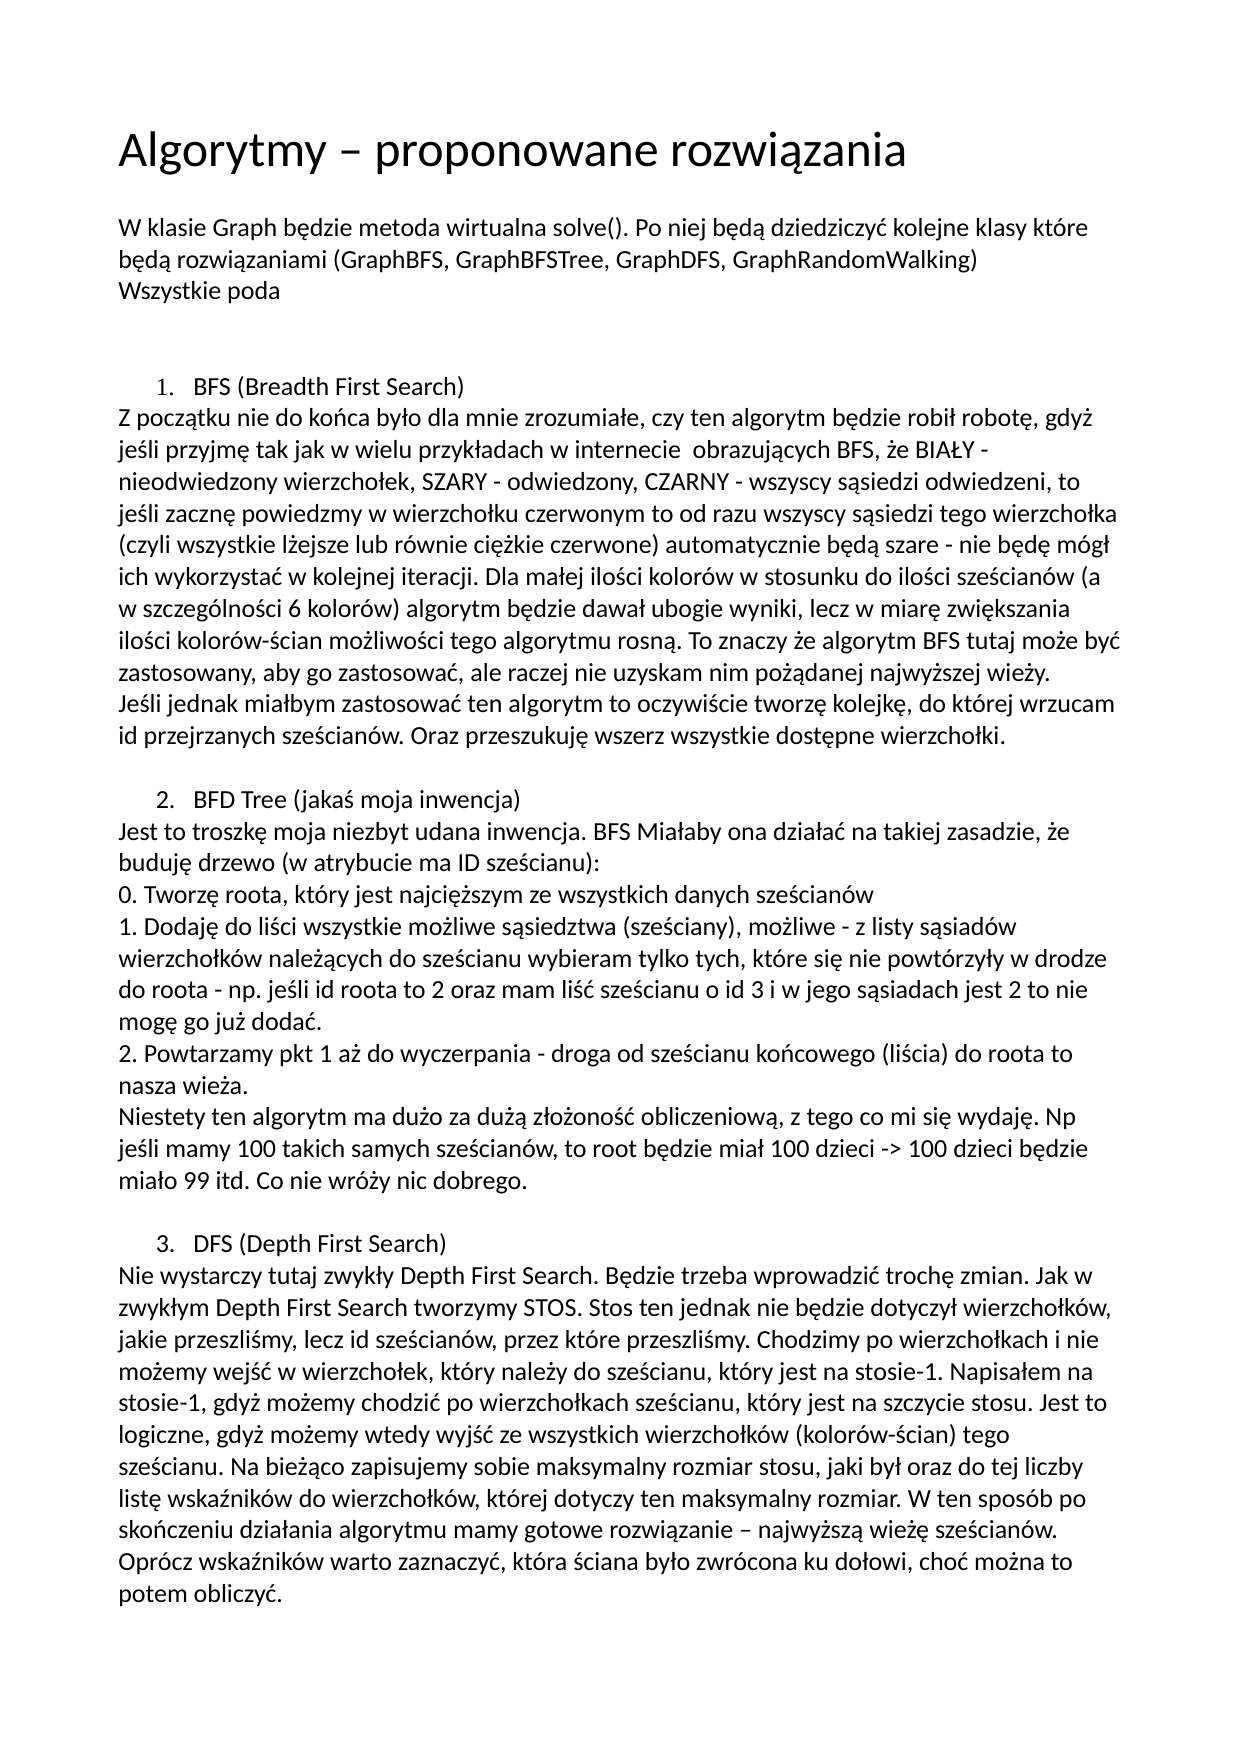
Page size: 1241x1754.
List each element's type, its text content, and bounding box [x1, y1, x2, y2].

text 1. Dodaję do liści wszystkie możliwe sąsiedztwa (sześciany), możliwe - z listy sąsiadów wierzchołków należących do sześcianu wybieram tylko tych, które się nie powtórzyły w drodze do roota - np. jeśli id roota to 2 oraz mam liść sześcianu o id 3 i w jego sąsiadach jest 2 to nie mogę go już dodać. [118, 910, 1122, 1037]
list DFS (Depth First Search) [156, 1228, 1122, 1259]
text Nie wystarczy tutaj zwykły Depth First Search. Będzie trzeba wprowadzić trochę zmian. Jak w zwykłym Depth First Search tworzymy STOS. Stos ten jednak nie będzie dotyczył wierzchołków, jakie przeszliśmy, lecz id sześcianów, przez które przeszliśmy. Chodzimy po wierzchołkach i nie możemy wejść w wierzchołek, który należy do sześcianu, który jest na stosie-1. Napisałem na stosie-1, gdyż możemy chodzić po wierzchołkach sześcianu, który jest na szczycie stosu. Jest to logiczne, gdyż możemy wtedy wyjść ze wszystkich wierzchołków (kolorów-ścian) tego sześcianu. Na bieżąco zapisujemy sobie maksymalny rozmiar stosu, jaki był oraz do tej liczby listę wskaźników do wierzchołków, której dotyczy ten maksymalny rozmiar. W ten sposób po skończeniu działania algorytmu mamy gotowe rozwiązanie – najwyższą wieżę sześcianów. Oprócz wskaźników warto zaznaczyć, która ściana było zwrócona ku dołowi, choć można to potem obliczyć. [118, 1259, 1122, 1609]
list BFS (Breadth First Search) [156, 370, 1122, 402]
list BFD Tree (jakaś moja inwencja) [156, 783, 1122, 814]
text 2. Powtarzamy pkt 1 aż do wyczerpania - droga od sześcianu końcowego (liścia) do roota to nasza wieża. [118, 1037, 1122, 1101]
text 0. Tworzę roota, który jest najcięższym ze wszystkich danych sześcianów [118, 878, 1122, 910]
text Wszystkie poda [118, 274, 1122, 306]
text Niestety ten algorytm ma dużo za dużą złożoność obliczeniową, z tego co mi się wydaję. Np jeśli mamy 100 takich samych sześcianów, to root będzie miał 100 dzieci -> 100 dzieci będzie miało 99 itd. Co nie wróży nic dobrego. [118, 1101, 1122, 1196]
text Jest to troszkę moja niezbyt udana inwencja. BFS Miałaby ona działać na takiej zasadzie, że buduję drzewo (w atrybucie ma ID sześcianu): [118, 814, 1122, 878]
text Z początku nie do końca było dla mnie zrozumiałe, czy ten algorytm będzie robił robotę, gdyż jeśli przyjmę tak jak w wielu przykładach w internecie obrazujących BFS, że BIAŁY - nieodwiedzony wierzchołek, SZARY - odwiedzony, CZARNY - wszyscy sąsiedzi odwiedzeni, to jeśli zacznę powiedzmy w wierzchołku czerwonym to od razu wszyscy sąsiedzi tego wierzchołka (czyli wszystkie lżejsze lub równie ciężkie czerwone) automatycznie będą szare - nie będę mógł ich wykorzystać w kolejnej iteracji. Dla małej ilości kolorów w stosunku do ilości sześcianów (a w szczególności 6 kolorów) algorytm będzie dawał ubogie wyniki, lecz w miarę zwiększania ilości kolorów-ścian możliwości tego algorytmu rosną. To znaczy że algorytm BFS tutaj może być zastosowany, aby go zastosować, ale raczej nie uzyskam nim pożądanej najwyższej wieży. [118, 402, 1122, 687]
text W klasie Graph będzie metoda wirtualna solve(). Po niej będą dziedziczyć kolejne klasy które będą rozwiązaniami (GraphBFS, GraphBFSTree, GraphDFS, GraphRandomWalking) [118, 211, 1122, 274]
text Jeśli jednak miałbym zastosować ten algorytm to oczywiście tworzę kolejkę, do której wrzucam id przejrzanych sześcianów. Oraz przeszukuję wszerz wszystkie dostępne wierzchołki. [118, 687, 1122, 751]
text Algorytmy – proponowane rozwiązania [118, 118, 1122, 179]
